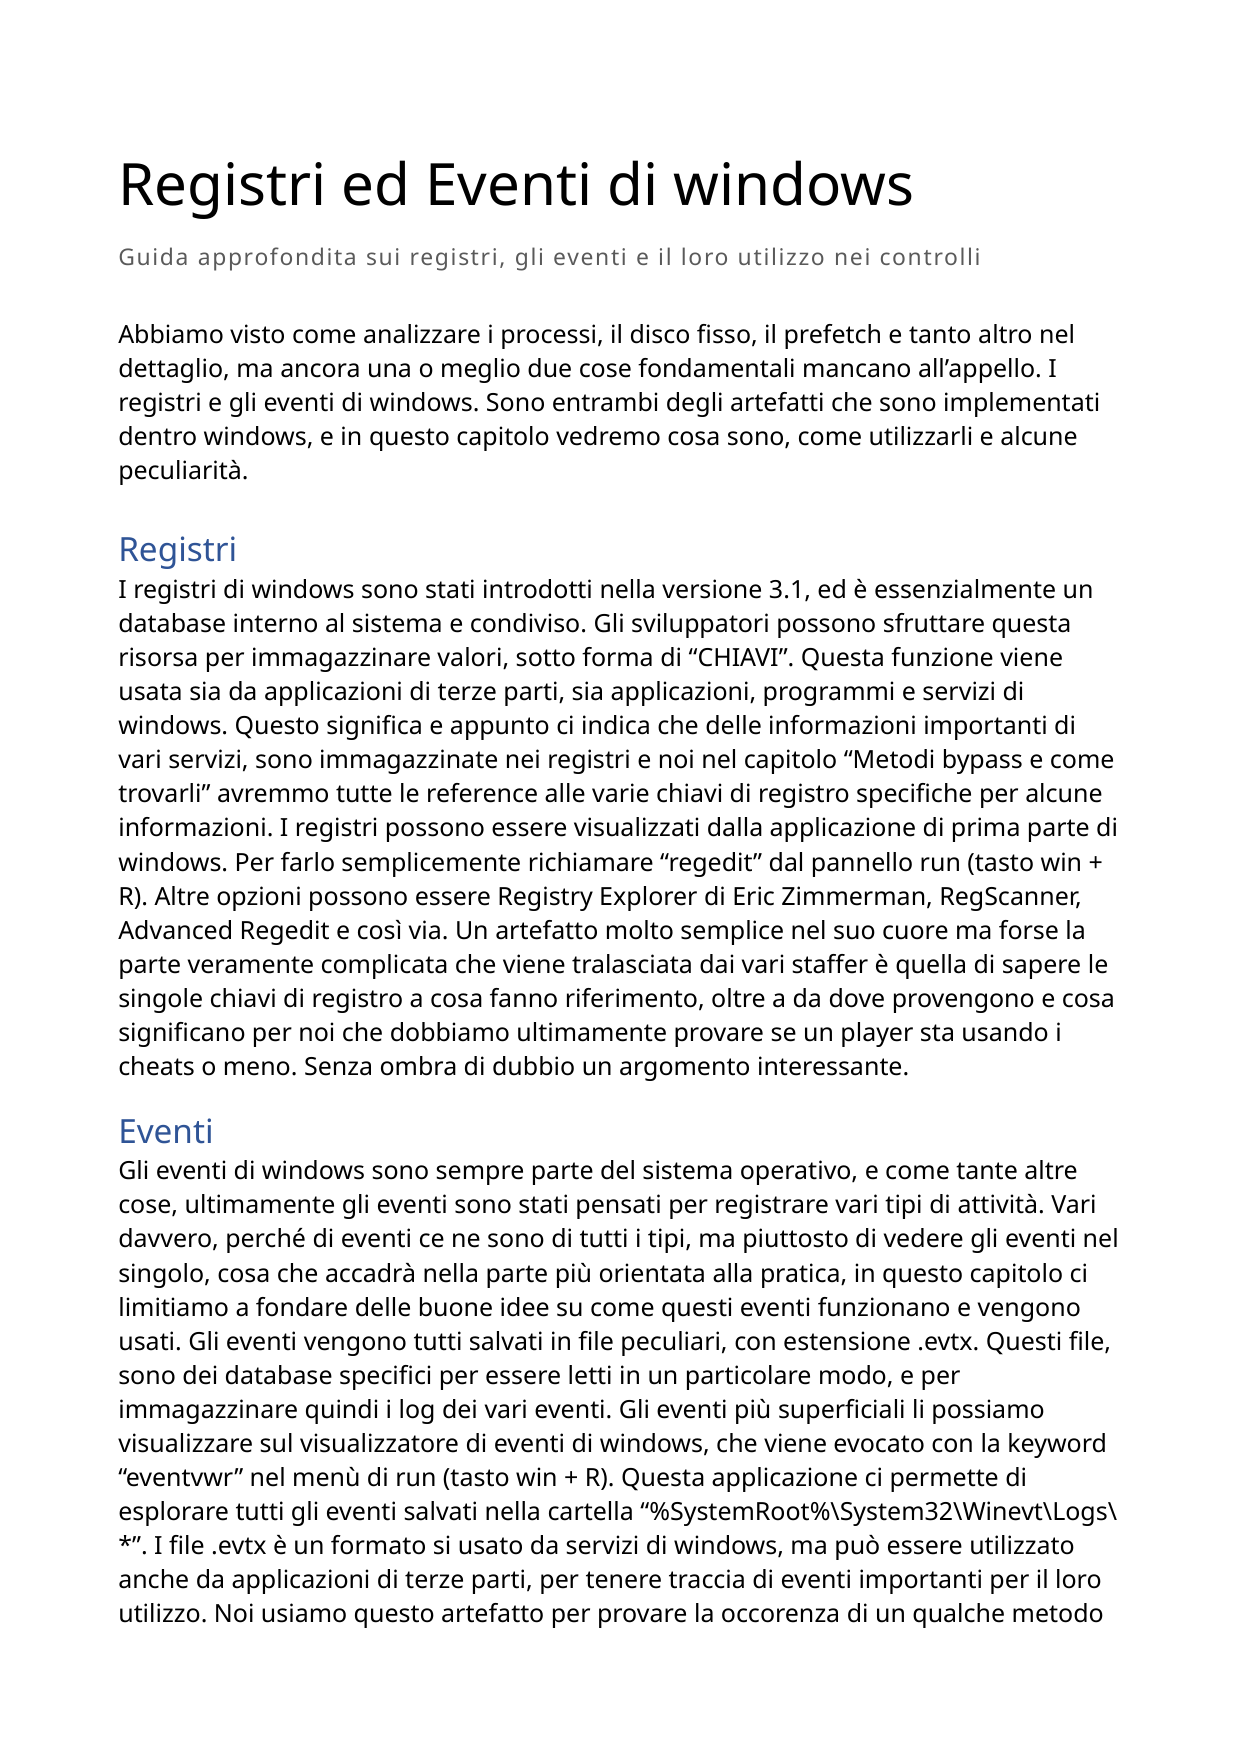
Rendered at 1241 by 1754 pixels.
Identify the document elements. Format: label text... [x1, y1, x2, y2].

text I registri di windows sono stati introdotti nella versione 3.1, ed è essenzialmente un database interno al sistema e condiviso. Gli sviluppatori possono sfruttare questa risorsa per immagazzinare valori, sotto forma di “CHIAVI”. Questa funzione viene usata sia da applicazioni di terze parti, sia applicazioni, programmi e servizi di windows. Questo significa e appunto ci indica che delle informazioni importanti di vari servizi, sono immagazzinate nei registri e noi nel capitolo “Metodi bypass e come trovarli” avremmo tutte le reference alle varie chiavi di registro specifiche per alcune informazioni. I registri possono essere visualizzati dalla applicazione di prima parte di windows. Per farlo semplicemente richiamare “regedit” dal pannello run (tasto win + R). Altre opzioni possono essere Registry Explorer di Eric Zimmerman, RegScanner, Advanced Regedit e così via. Un artefatto molto semplice nel suo cuore ma forse la parte veramente complicata che viene tralasciata dai vari staffer è quella di sapere le singole chiavi di registro a cosa fanno riferimento, oltre a da dove provengono e cosa significano per noi che dobbiamo ultimamente provare se un player sta usando i cheats o meno. Senza ombra di dubbio un argomento interessante. [118, 572, 1122, 1083]
subtitle Guida approfondita sui registri, gli eventi e il loro utilizzo nei controlli [118, 241, 1122, 273]
text Gli eventi di windows sono sempre parte del sistema operativo, e come tante altre cose, ultimamente gli eventi sono stati pensati per registrare vari tipi di attività. Vari davvero, perché di eventi ce ne sono di tutti i tipi, ma piuttosto di vedere gli eventi nel singolo, cosa che accadrà nella parte più orientata alla pratica, in questo capitolo ci limitiamo a fondare delle buone idee su come questi eventi funzionano e vengono usati. Gli eventi vengono tutti salvati in file peculiari, con estensione .evtx. Questi file, sono dei database specifici per essere letti in un particolare modo, e per immagazzinare quindi i log dei vari eventi. Gli eventi più superficiali li possiamo visualizzare sul visualizzatore di eventi di windows, che viene evocato con la keyword “eventvwr” nel menù di run (tasto win + R). Questa applicazione ci permette di esplorare tutti gli eventi salvati nella cartella “%SystemRoot%\System32\Winevt\Logs\*”. I file .evtx è un formato si usato da servizi di windows, ma può essere utilizzato anche da applicazioni di terze parti, per tenere traccia di eventi importanti per il loro utilizzo. Noi usiamo questo artefatto per provare la occorenza di un qualche metodo [118, 1153, 1122, 1630]
subtitle Eventi [118, 1108, 1122, 1153]
text Abbiamo visto come analizzare i processi, il disco fisso, il prefetch e tanto altro nel dettaglio, ma ancora una o meglio due cose fondamentali mancano all’appello. I registri e gli eventi di windows. Sono entrambi degli artefatti che sono implementati dentro windows, e in questo capitolo vedremo cosa sono, come utilizzarli e alcune peculiarità. [118, 316, 1122, 487]
subtitle Registri [118, 526, 1122, 572]
title Registri ed Eventi di windows [118, 143, 1122, 223]
